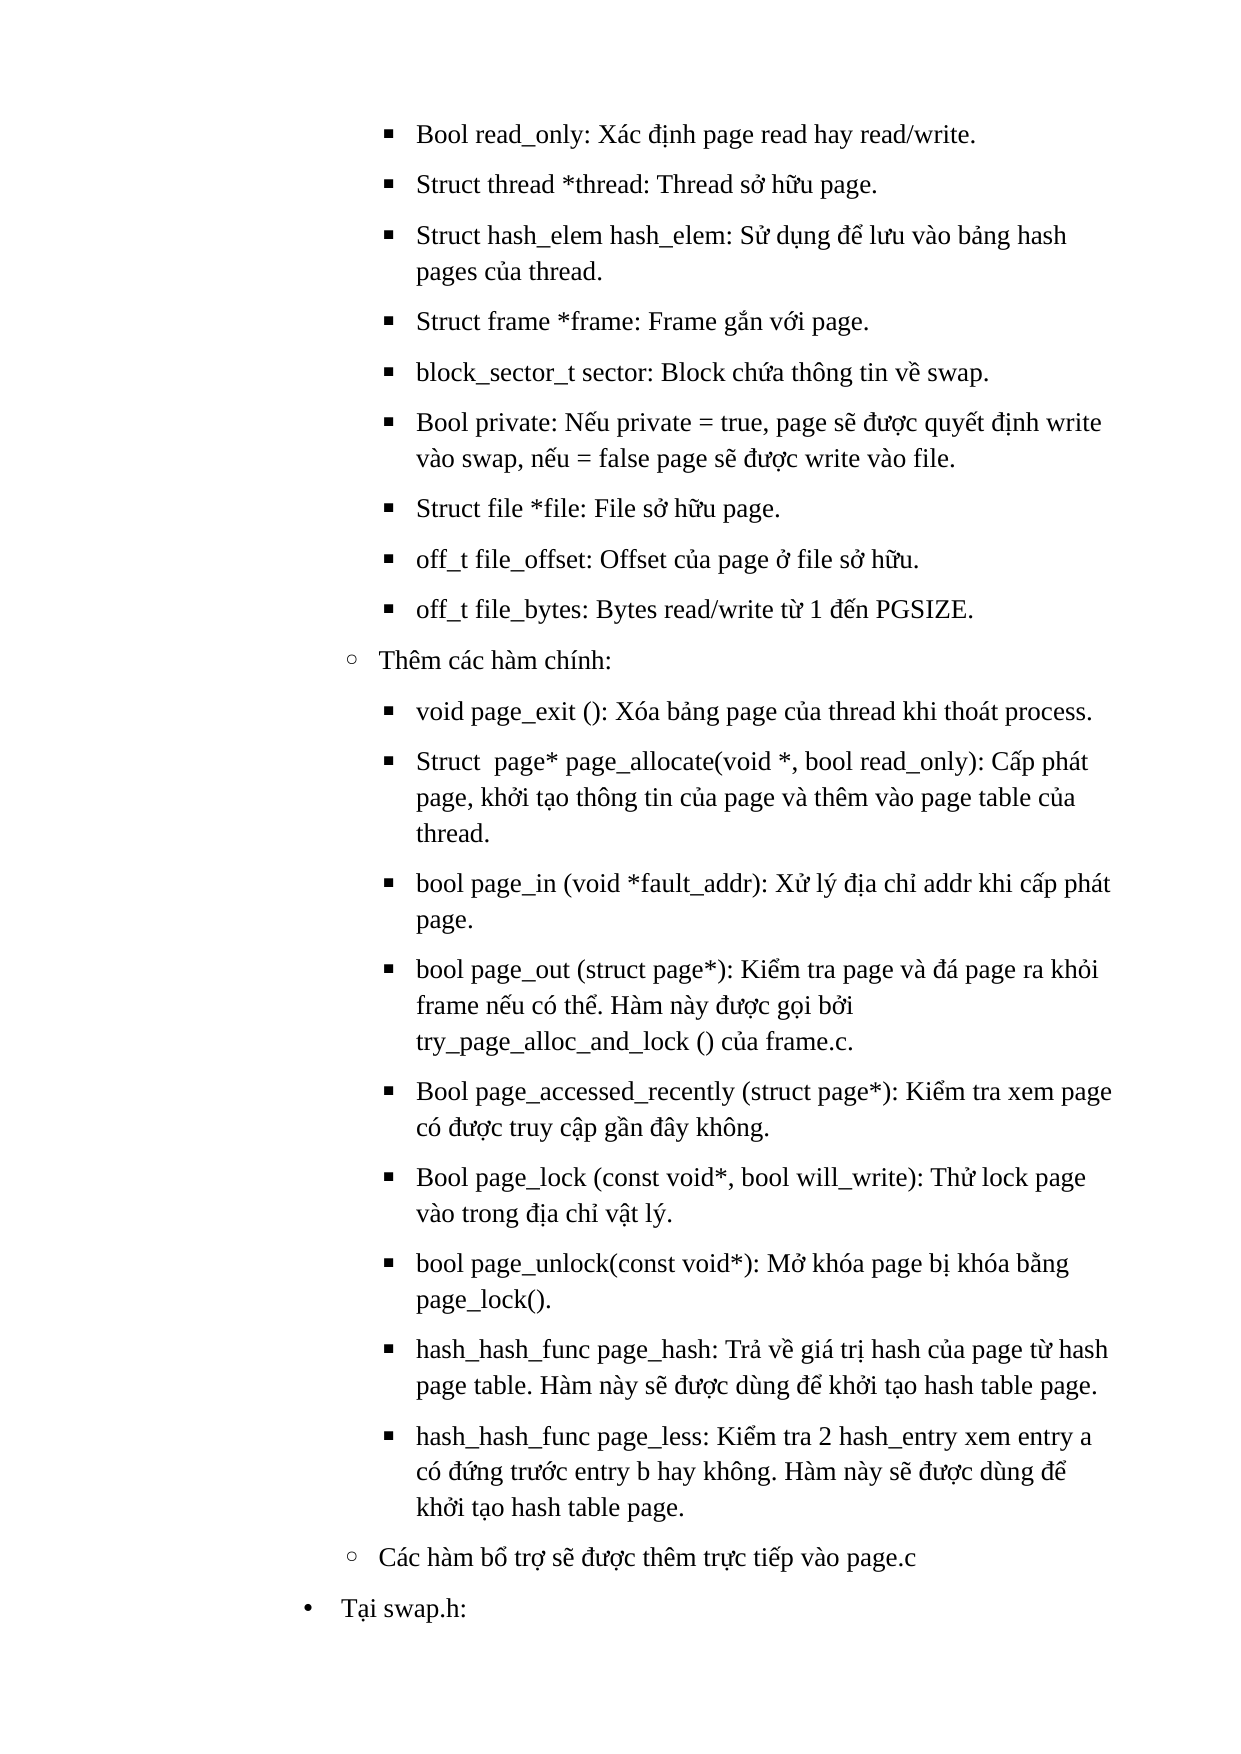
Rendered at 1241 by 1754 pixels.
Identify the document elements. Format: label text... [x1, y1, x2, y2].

list Struct hash_elem hash_elem: Sử dụng để lưu vào bảng hash pages của thread. [378, 219, 1122, 286]
list bool page_unlock(const void*): Mở khóa page bị khóa bằng page_lock(). [378, 1247, 1122, 1314]
list Bool read_only: Xác định page read hay read/write. [378, 118, 1122, 149]
list off_t file_bytes: Bytes read/write từ 1 đến PGSIZE. [378, 593, 1122, 625]
list Struct file *file: File sở hữu page. [378, 492, 1122, 524]
list Struct page* page_allocate(void *, bool read_only): Cấp phát page, khởi tạo thông tin của page và thêm vào page table của thread. [378, 745, 1122, 848]
list hash_hash_func page_less: Kiểm tra 2 hash_entry xem entry a có đứng trước entry b hay không. Hàm này sẽ được dùng để khởi tạo hash table page. [378, 1419, 1122, 1522]
list bool page_in (void *fault_addr): Xử lý địa chỉ addr khi cấp phát page. [378, 867, 1122, 934]
list Struct frame *frame: Frame gắn với page. [378, 305, 1122, 337]
list block_sector_t sector: Block chứa thông tin về swap. [378, 356, 1122, 387]
list Thêm các hàm chính: [341, 644, 1122, 675]
list Bool private: Nếu private = true, page sẽ được quyết định write vào swap, nếu = false page sẽ được write vào file. [378, 406, 1122, 473]
list hash_hash_func page_hash: Trả về giá trị hash của page từ hash page table. Hàm này sẽ được dùng để khởi tạo hash table page. [378, 1333, 1122, 1400]
list Tại swap.h: [303, 1592, 1122, 1623]
list bool page_out (struct page*): Kiểm tra page và đá page ra khỏi frame nếu có thể. Hàm này được gọi bởi try_page_alloc_and_lock () của frame.c. [378, 953, 1122, 1056]
list Các hàm bổ trợ sẽ được thêm trực tiếp vào page.c [341, 1541, 1122, 1573]
list off_t file_offset: Offset của page ở file sở hữu. [378, 543, 1122, 574]
list void page_exit (): Xóa bảng page của thread khi thoát process. [378, 694, 1122, 726]
list Bool page_accessed_recently (struct page*): Kiểm tra xem page có được truy cập gần đây không. [378, 1075, 1122, 1142]
list Struct thread *thread: Thread sở hữu page. [378, 169, 1122, 200]
list Bool page_lock (const void*, bool will_write): Thử lock page vào trong địa chỉ vật lý. [378, 1161, 1122, 1228]
